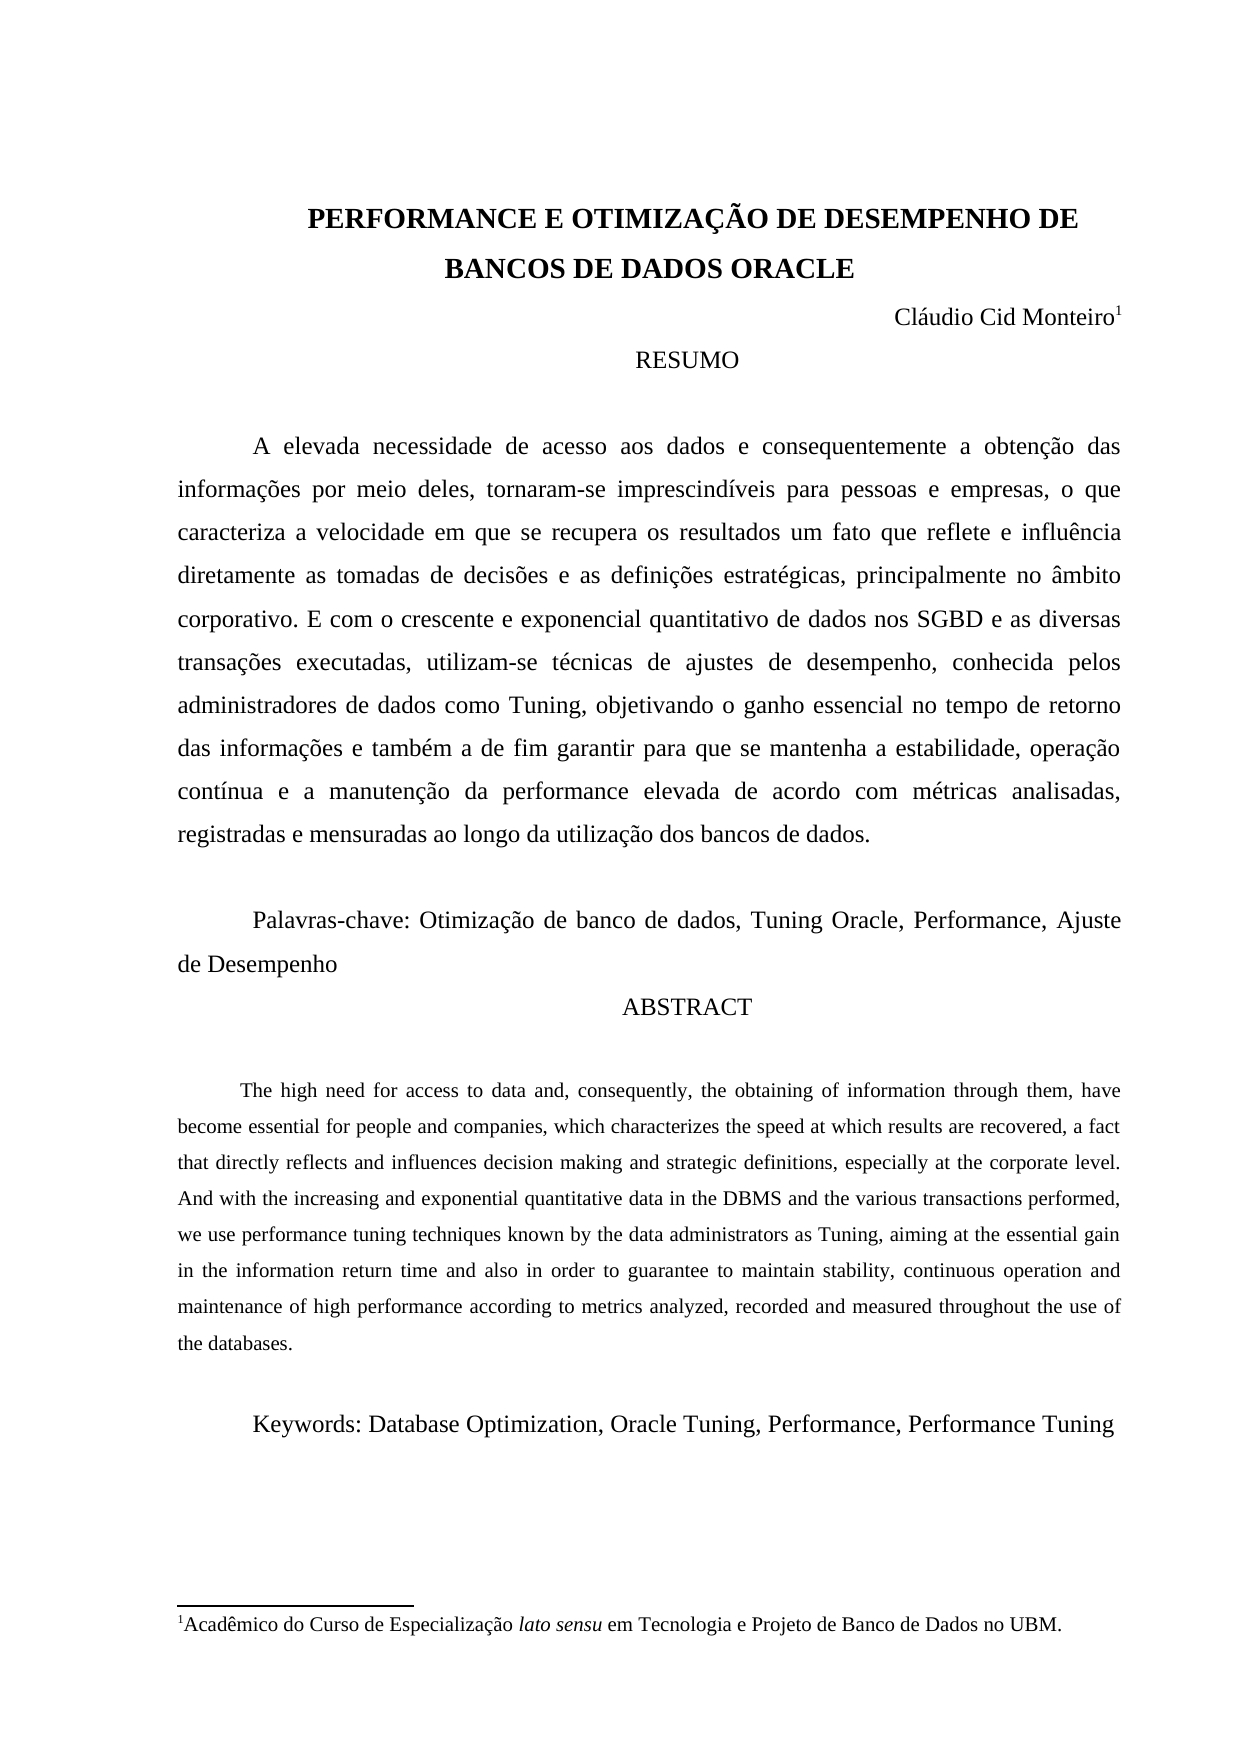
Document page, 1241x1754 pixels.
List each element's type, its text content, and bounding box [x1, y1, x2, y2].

text A elevada necessidade de acesso aos dados e consequentemente a obtenção das informações por meio deles, tornaram-se imprescindíveis para pessoas e empresas, o que caracteriza a velocidade em que se recupera os resultados um fato que reflete e influência diretamente as tomadas de decisões e as definições estratégicas, principalmente no âmbito corporativo. E com o crescente e exponencial quantitativo de dados nos SGBD e as diversas transações executadas, utilizam-se técnicas de ajustes de desempenho, conhecida pelos administradores de dados como Tuning, objetivando o ganho essencial no tempo de retorno das informações e também a de fim garantir para que se mantenha a estabilidade, operação contínua e a manutenção da performance elevada de acordo com métricas analisadas, registradas e mensuradas ao longo da utilização dos bancos de dados. [177, 431, 1122, 848]
text RESUMO [177, 345, 1122, 374]
text Palavras-chave: Otimização de banco de dados, Tuning Oracle, Performance, Ajuste de Desempenho [177, 906, 1122, 977]
text The high need for access to data and, consequently, the obtaining of information through them, have become essential for people and companies, which characterizes the speed at which results are recovered, a fact that directly reflects and influences decision making and strategic definitions, especially at the corporate level. And with the increasing and exponential quantitative data in the DBMS and the various transactions performed, we use performance tuning techniques known by the data administrators as Tuning, aiming at the essential gain in the information return time and also in order to guarantee to maintain stability, continuous operation and maintenance of high performance according to metrics analyzed, recorded and measured throughout the use of the databases. [177, 1078, 1122, 1354]
subtitle PERFORMANCE E OTIMIZAÇÃO DE DESEMPENHO DE BANCOS DE DADOS ORACLE [177, 201, 1122, 285]
text Acadêmico do Curso de Especialização lato sensu em Tecnologia e Projeto de Banco de Dados no UBM. [177, 1612, 1122, 1636]
text Keywords: Database Optimization, Oracle Tuning, Performance, Performance Tuning [177, 1409, 1122, 1438]
text ABSTRACT [177, 992, 1122, 1021]
text Cláudio Cid Monteiro [177, 302, 1122, 331]
